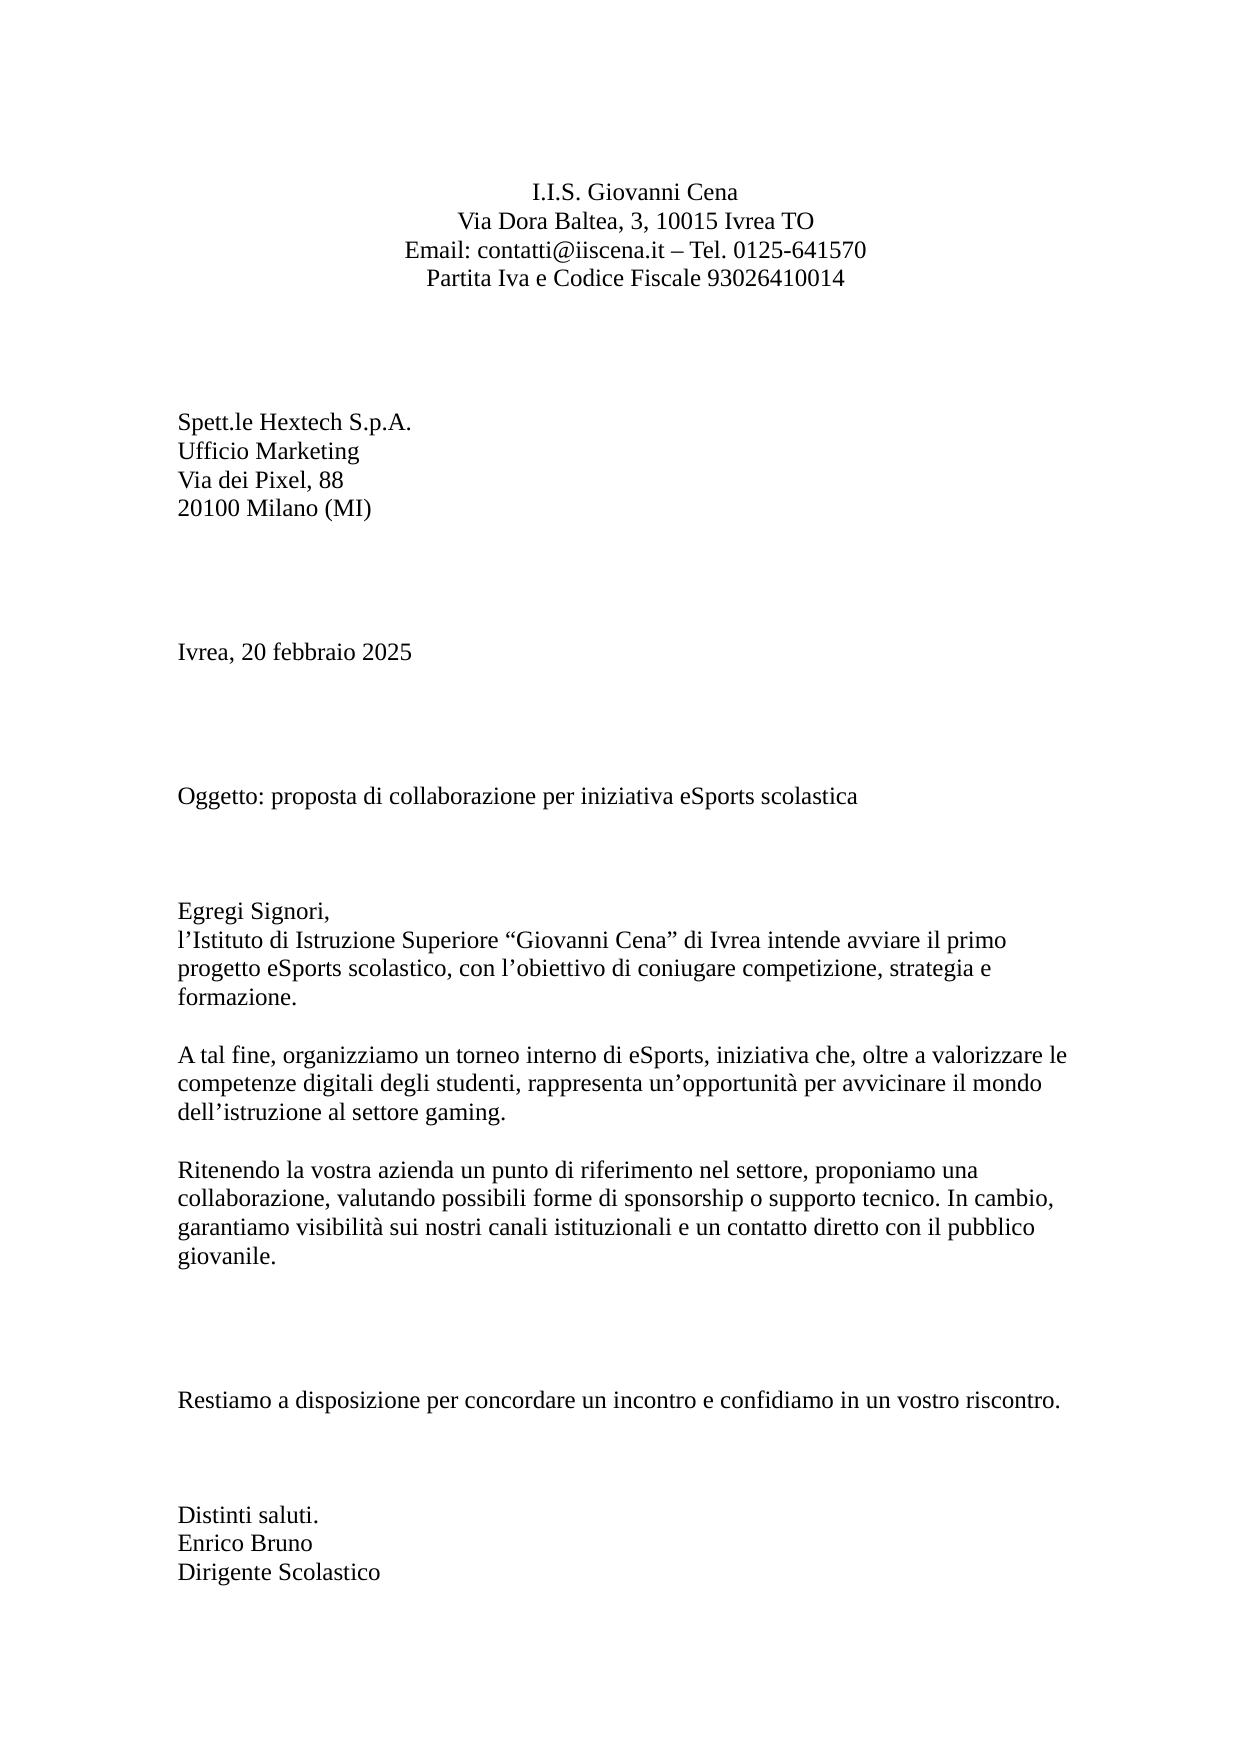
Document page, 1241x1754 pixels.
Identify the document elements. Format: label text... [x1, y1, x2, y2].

text Dirigente Scolastico [177, 1557, 1093, 1586]
text Oggetto: proposta di collaborazione per iniziativa eSports scolastica [177, 781, 1093, 810]
text Via Dora Baltea, 3, 10015 Ivrea TO [177, 206, 1093, 235]
text I.I.S. Giovanni Cena [177, 177, 1093, 206]
text Distinti saluti. [177, 1500, 1093, 1528]
text Enrico Bruno [177, 1528, 1093, 1557]
text 20100 Milano (MI) [177, 493, 1093, 522]
text Ivrea, 20 febbraio 2025 [177, 637, 1093, 666]
text Ritenendo la vostra azienda un punto di riferimento nel settore, proponiamo una collaborazione, valutando possibili forme di sponsorship o supporto tecnico. In cambio, garantiamo visibilità sui nostri canali istituzionali e un contatto diretto con il pubblico giovanile. [177, 1155, 1093, 1270]
text Spett.le Hextech S.p.A. [177, 407, 1093, 436]
text Partita Iva e Codice Fiscale 93026410014 [177, 263, 1093, 292]
text A tal fine, organizziamo un torneo interno di eSports, iniziativa che, oltre a valorizzare le competenze digitali degli studenti, rappresenta un’opportunità per avvicinare il mondo dell’istruzione al settore gaming. [177, 1040, 1093, 1126]
text l’Istituto di Istruzione Superiore “Giovanni Cena” di Ivrea intende avviare il primo progetto eSports scolastico, con l’obiettivo di coniugare competizione, strategia e formazione. [177, 925, 1093, 1011]
text Email: contatti@iiscena.it – Tel. 0125-641570 [177, 235, 1093, 263]
text Via dei Pixel, 88 [177, 465, 1093, 493]
text Restiamo a disposizione per concordare un incontro e confidiamo in un vostro riscontro. [177, 1385, 1093, 1413]
text Egregi Signori, [177, 896, 1093, 925]
text Ufficio Marketing [177, 436, 1093, 465]
